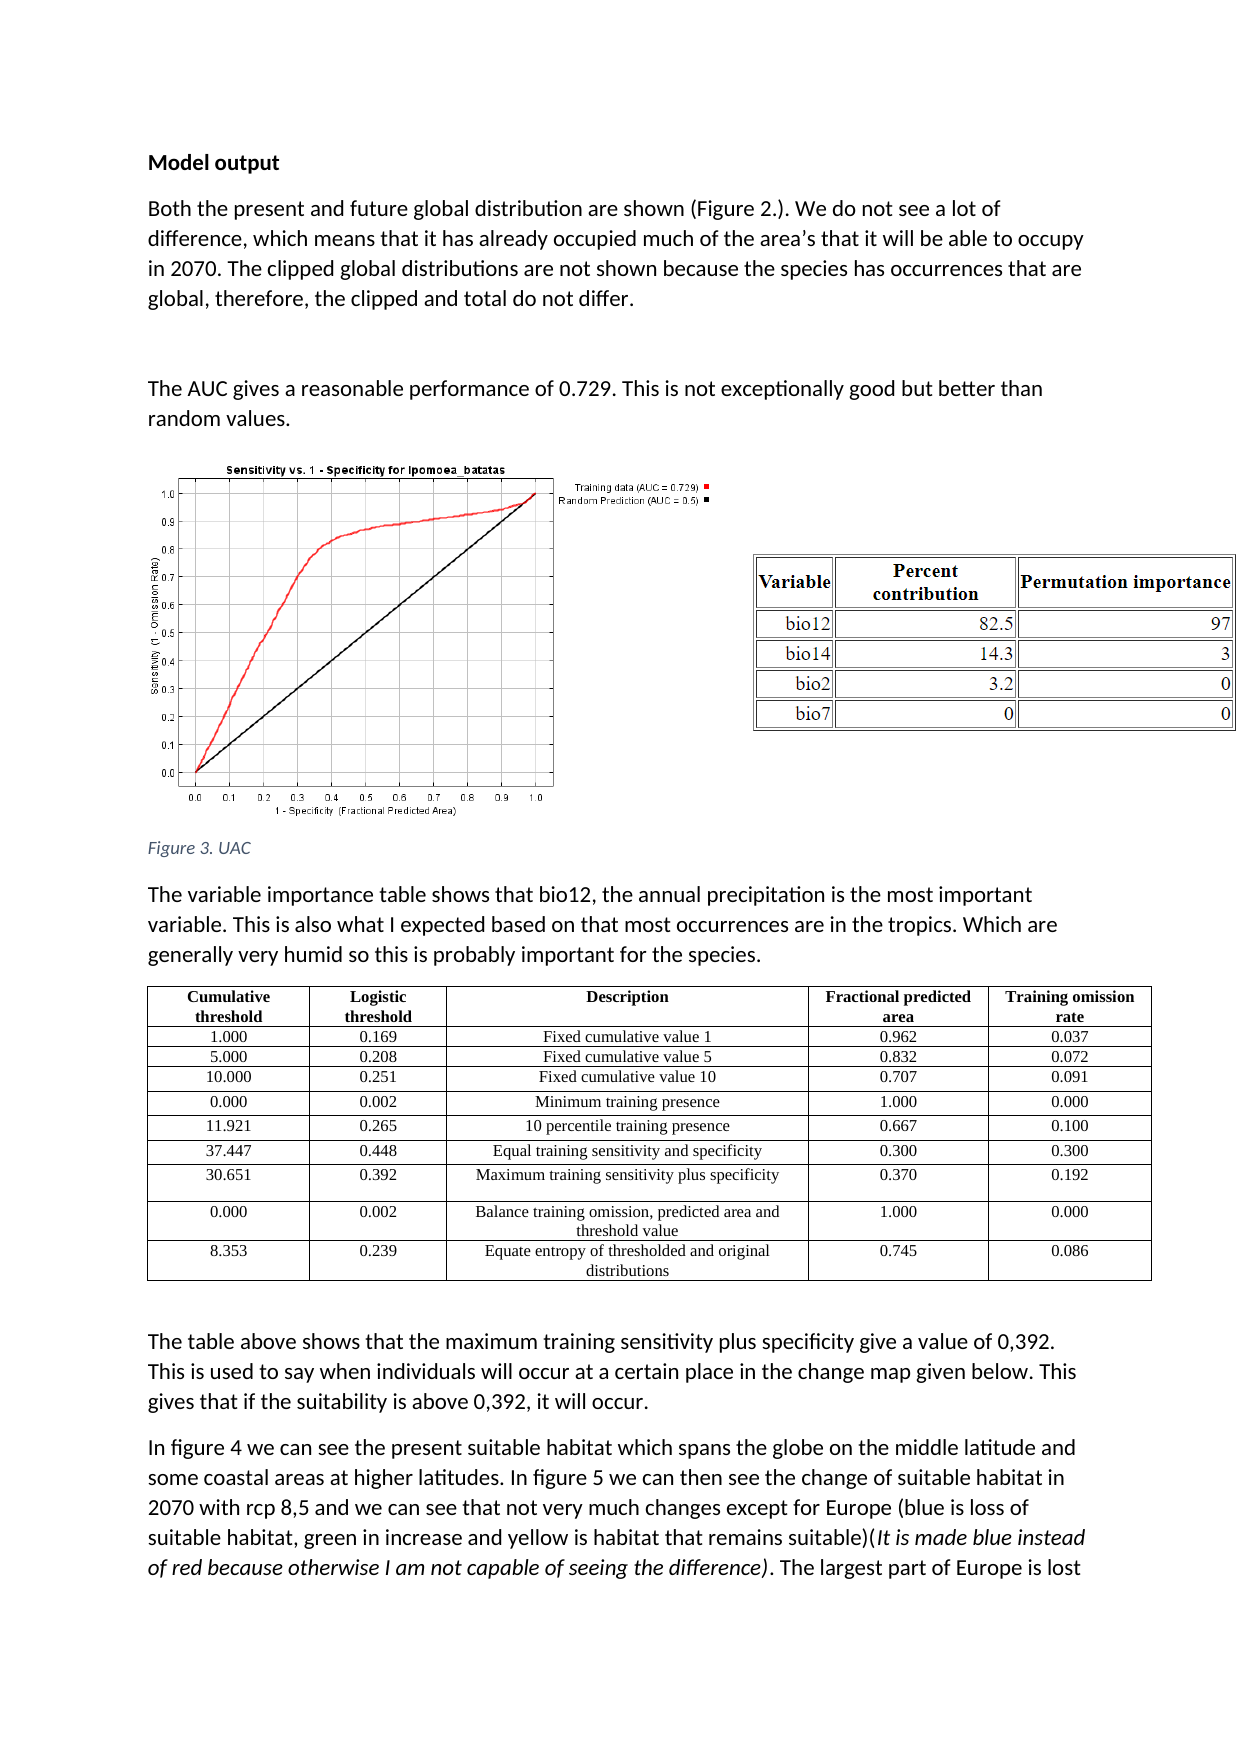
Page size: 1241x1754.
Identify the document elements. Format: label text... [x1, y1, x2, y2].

table_cell 0.037 [989, 1027, 1151, 1046]
table_cell 5.000 [148, 1047, 309, 1066]
table_cell Maximum training sensitivity plus specificity [447, 1165, 808, 1201]
table_cell 0.002 [310, 1202, 446, 1240]
table_cell 1.000 [148, 1027, 309, 1046]
table_cell 0.745 [809, 1241, 988, 1279]
text Model output [148, 148, 1093, 176]
table_cell 30.651 [148, 1165, 309, 1201]
table_cell 0.091 [989, 1067, 1151, 1091]
table_cell Equal training sensitivity and specificity [447, 1141, 808, 1164]
table_cell 0.072 [989, 1047, 1151, 1066]
table_cell 0.000 [148, 1092, 309, 1115]
table_cell 0.239 [310, 1241, 446, 1279]
table_cell 0.000 [989, 1092, 1151, 1115]
table_cell 37.447 [148, 1141, 309, 1164]
table_cell 0.002 [310, 1092, 446, 1115]
text The AUC gives a reasonable performance of 0.729. This is not exceptionally good but better than random values. [148, 374, 1093, 432]
table_cell 0.169 [310, 1027, 446, 1046]
text The table above shows that the maximum training sensitivity plus specificity give a value of 0,392. This is used to say when individuals will occur at a certain place in the change map given below. This gives that if the suitability is above 0,392, it will occur. [148, 1327, 1093, 1415]
table_cell 0.208 [310, 1047, 446, 1066]
table_cell 8.353 [148, 1241, 309, 1279]
table_cell 11.921 [148, 1116, 309, 1139]
table_header Cumulative threshold [148, 987, 309, 1026]
table_header Fractional predicted area [809, 987, 988, 1026]
table_cell 0.707 [809, 1067, 988, 1091]
table_cell 0.086 [989, 1241, 1151, 1279]
table_cell 10.000 [148, 1067, 309, 1091]
table_cell Minimum training presence [447, 1092, 808, 1115]
table_cell Equate entropy of thresholded and original distributions [447, 1241, 808, 1279]
table_cell 0.000 [148, 1202, 309, 1240]
text Figure 3. UAC [148, 836, 1093, 859]
table_cell 0.100 [989, 1116, 1151, 1139]
table_header Logistic threshold [310, 987, 446, 1026]
table_cell 0.370 [809, 1165, 988, 1201]
table_cell 1.000 [809, 1202, 988, 1240]
table_cell Fixed cumulative value 10 [447, 1067, 808, 1091]
table_cell 0.251 [310, 1067, 446, 1091]
table_cell 0.192 [989, 1165, 1151, 1201]
table_cell 0.300 [809, 1141, 988, 1164]
table_cell 0.962 [809, 1027, 988, 1046]
table_cell 0.265 [310, 1116, 446, 1139]
table_header Training omission rate [989, 987, 1151, 1026]
table_cell 0.832 [809, 1047, 988, 1066]
table_cell 0.300 [989, 1141, 1151, 1164]
table_cell 1.000 [809, 1092, 988, 1115]
table_cell 10 percentile training presence [447, 1116, 808, 1139]
table_cell 0.000 [989, 1202, 1151, 1240]
table_cell Fixed cumulative value 1 [447, 1027, 808, 1046]
table_cell 0.667 [809, 1116, 988, 1139]
table_cell Fixed cumulative value 5 [447, 1047, 808, 1066]
table_cell 0.448 [310, 1141, 446, 1164]
table_cell 0.392 [310, 1165, 446, 1201]
table_header Description [447, 987, 808, 1026]
table_cell Balance training omission, predicted area and threshold value [447, 1202, 808, 1240]
text In figure 4 we can see the present suitable habitat which spans the globe on the middle latitude and some coastal areas at higher latitudes. In figure 5 we can then see the change of suitable habitat in 2070 with rcp 8,5 and we can see that not very much changes except for Europe (blue is loss of suitable habitat, green in increase and yellow is habitat that remains suitable)(It is made blue instead of red because otherwise I am not capable of seeing the difference). The largest part of Europe is lost [148, 1433, 1093, 1581]
text The variable importance table shows that bio12, the annual precipitation is the most important variable. This is also what I expected based on that most occurrences are in the tropics. Which are generally very humid so this is probably important for the species. [148, 880, 1093, 968]
text Both the present and future global distribution are shown (Figure 2.). We do not see a lot of difference, which means that it has already occupied much of the area’s that it will be able to occupy in 2070. The clipped global distributions are not shown because the species has occurrences that are global, therefore, the clipped and total do not differ. [148, 194, 1093, 312]
